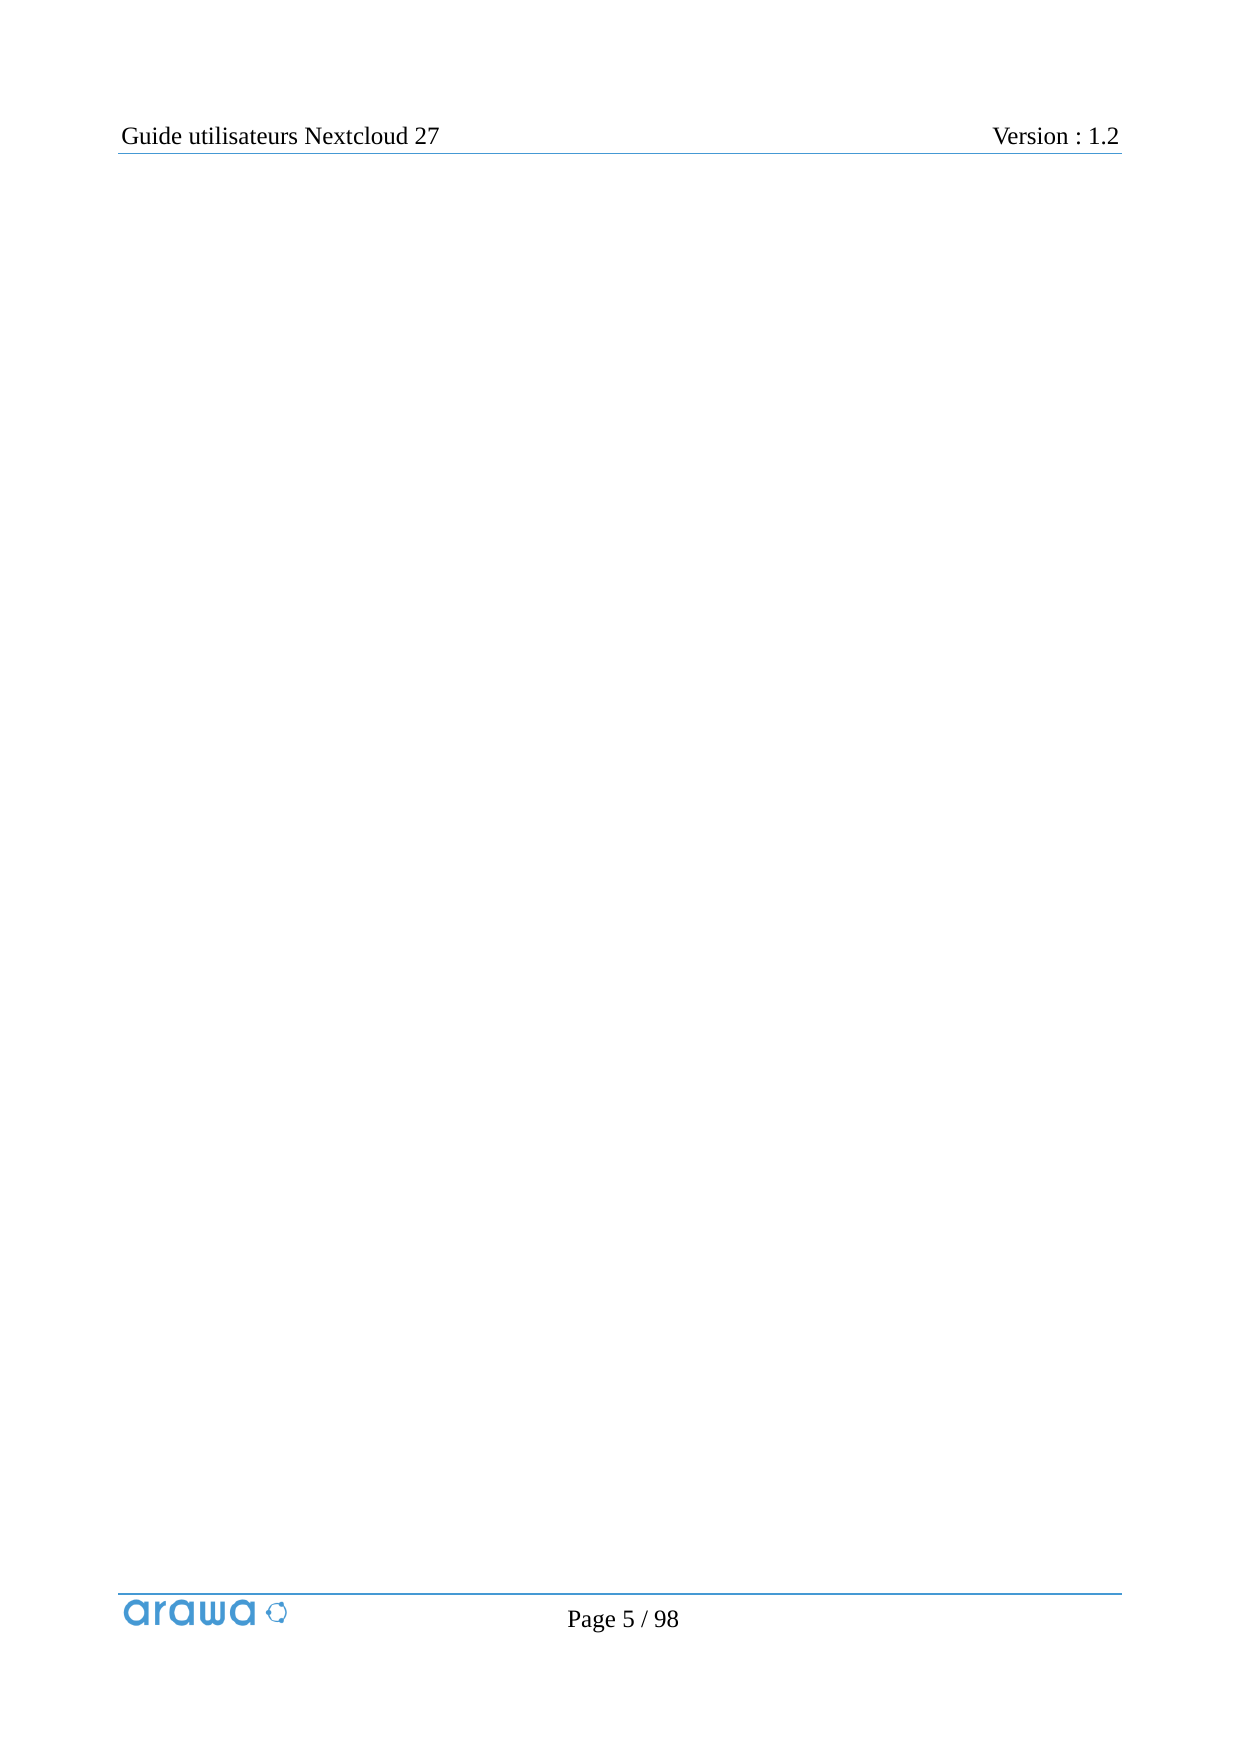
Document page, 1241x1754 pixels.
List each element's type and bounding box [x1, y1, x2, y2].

picture [121, 1597, 290, 1628]
